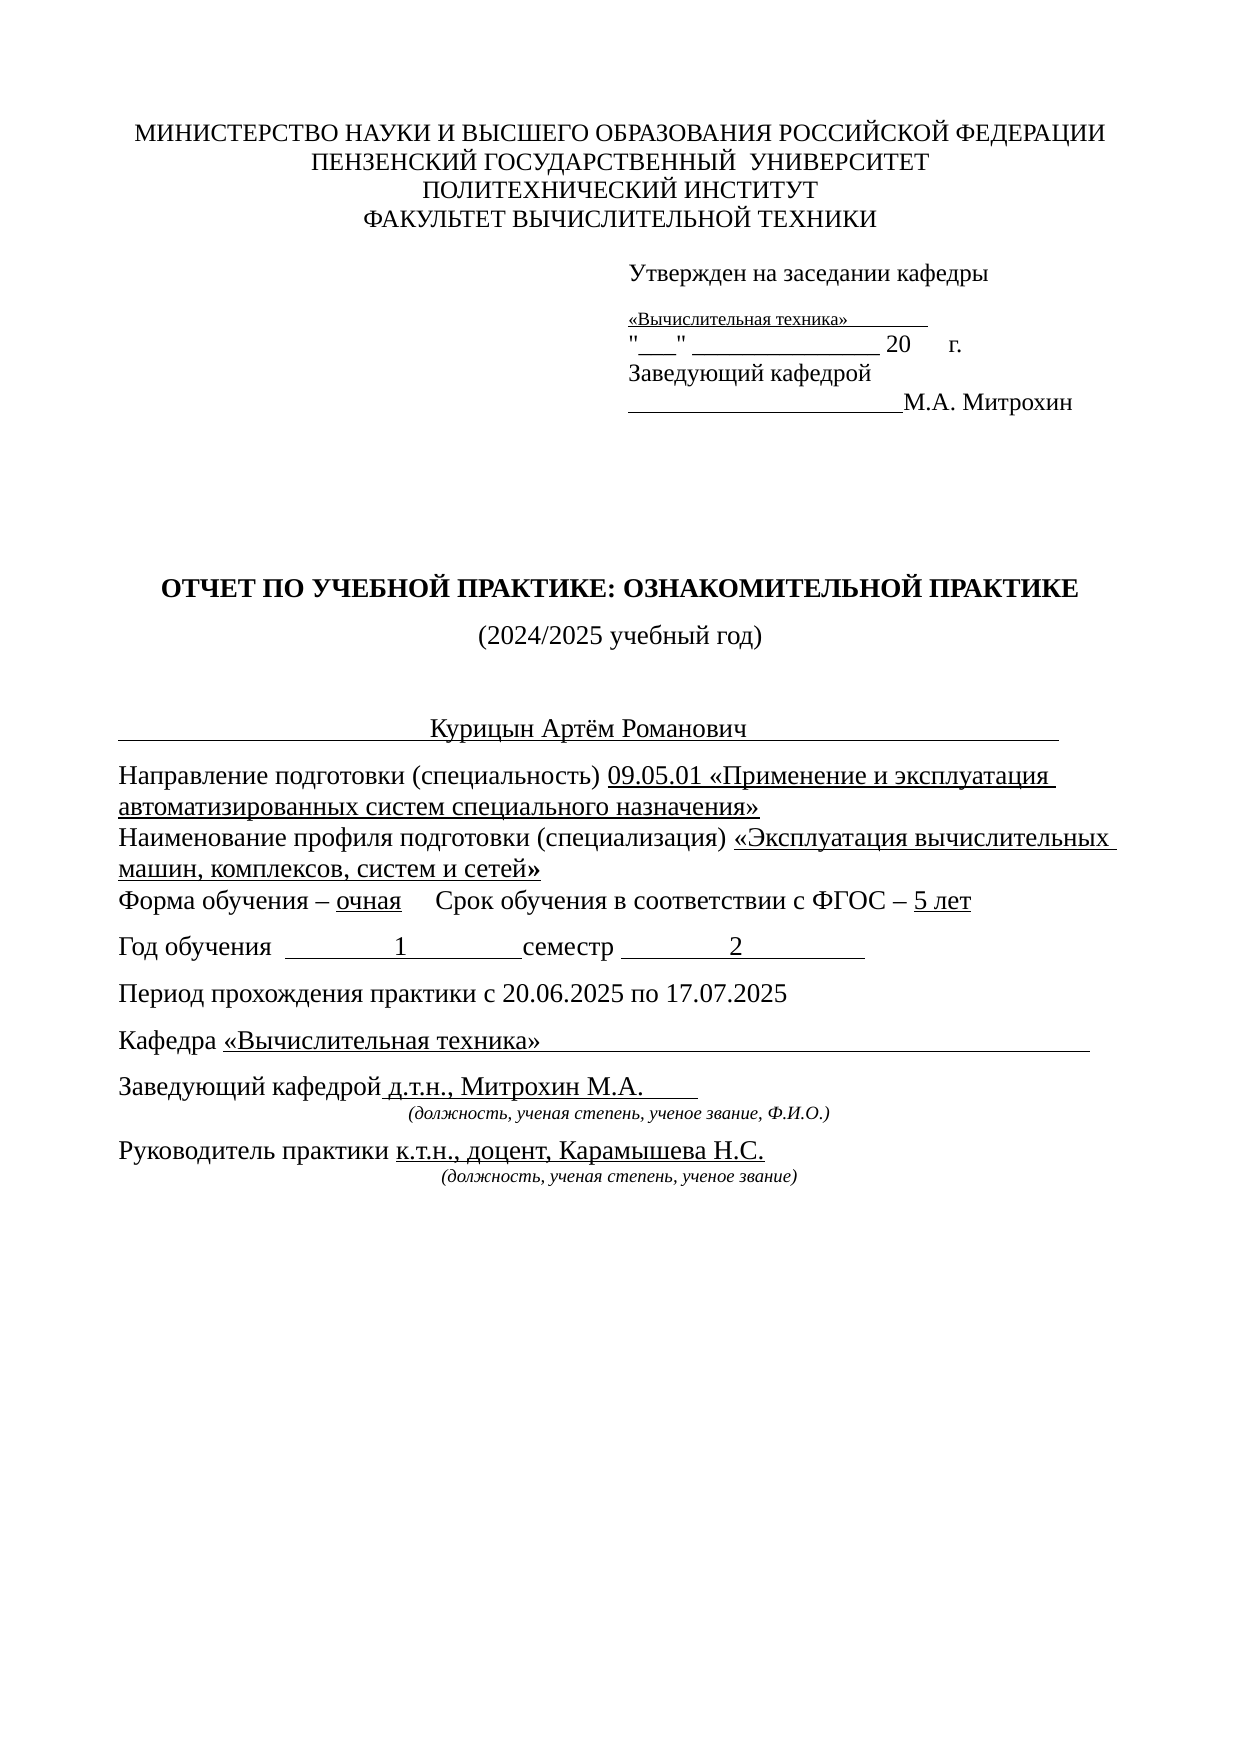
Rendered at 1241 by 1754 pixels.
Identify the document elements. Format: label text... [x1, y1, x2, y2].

subtitle ФАКУЛЬТЕТ ВЫЧИСЛИТЕЛЬНОЙ ТЕХНИКИ [118, 204, 1122, 233]
subtitle МИНИСТЕРСТВО НАУКИ И ВЫСШЕГО ОБРАЗОВАНИЯ РОССИЙСКОЙ ФЕДЕРАЦИИ [118, 118, 1122, 147]
text Год обучения 1 семестр 2 [118, 930, 1122, 962]
table_cell [118, 416, 617, 572]
subtitle Руководитель практики к.т.н., доцент, Карамышева Н.С. [118, 1134, 1122, 1165]
subtitle Заведующий кафедрой д.т.н., Митрохин М.А. [118, 1070, 1122, 1102]
subtitle Курицын Артём Романович [118, 712, 1122, 744]
table_cell [617, 416, 1161, 572]
subtitle Период прохождения практики с 20.06.2025 по 17.07.2025 [118, 977, 1122, 1008]
text ОТЧЕТ ПО УЧЕБНОЙ ПРАКТИКЕ: ОЗНАКОМИТЕЛЬНОЙ ПРАКТИКЕ [118, 572, 1122, 604]
table_header [118, 233, 617, 416]
subtitle Кафедра «Вычислительная техника» [118, 1024, 1122, 1055]
subtitle ПЕНЗЕНСКИЙ ГОСУДАРСТВЕННЫЙ УНИВЕРСИТЕТ [118, 147, 1122, 176]
text (должность, ученая степень, ученое звание) [118, 1165, 1122, 1187]
text (должность, ученая степень, ученое звание, Ф.И.О.) [118, 1102, 1122, 1123]
table_header Утвержден на заседании кафедры «Вычислительная техника» "___" _______________ 20 г. Заведующий кафедрой М.А. Митрохин [617, 233, 1161, 416]
subtitle ПОЛИТЕХНИЧЕСКИЙ ИНСТИТУТ [118, 176, 1122, 204]
text (2024/2025 учебный год) [118, 619, 1122, 650]
text Наименование профиля подготовки (специализация) «Эксплуатация вычислительных машин, комплексов, систем и сетей» [118, 821, 1122, 884]
subtitle Направление подготовки (специальность) 09.05.01 «Применение и эксплуатация автоматизированных систем специального назначения» [118, 759, 1122, 821]
text Форма обучения – очная Срок обучения в соответствии с ФГОС – 5 лет [118, 884, 1122, 915]
